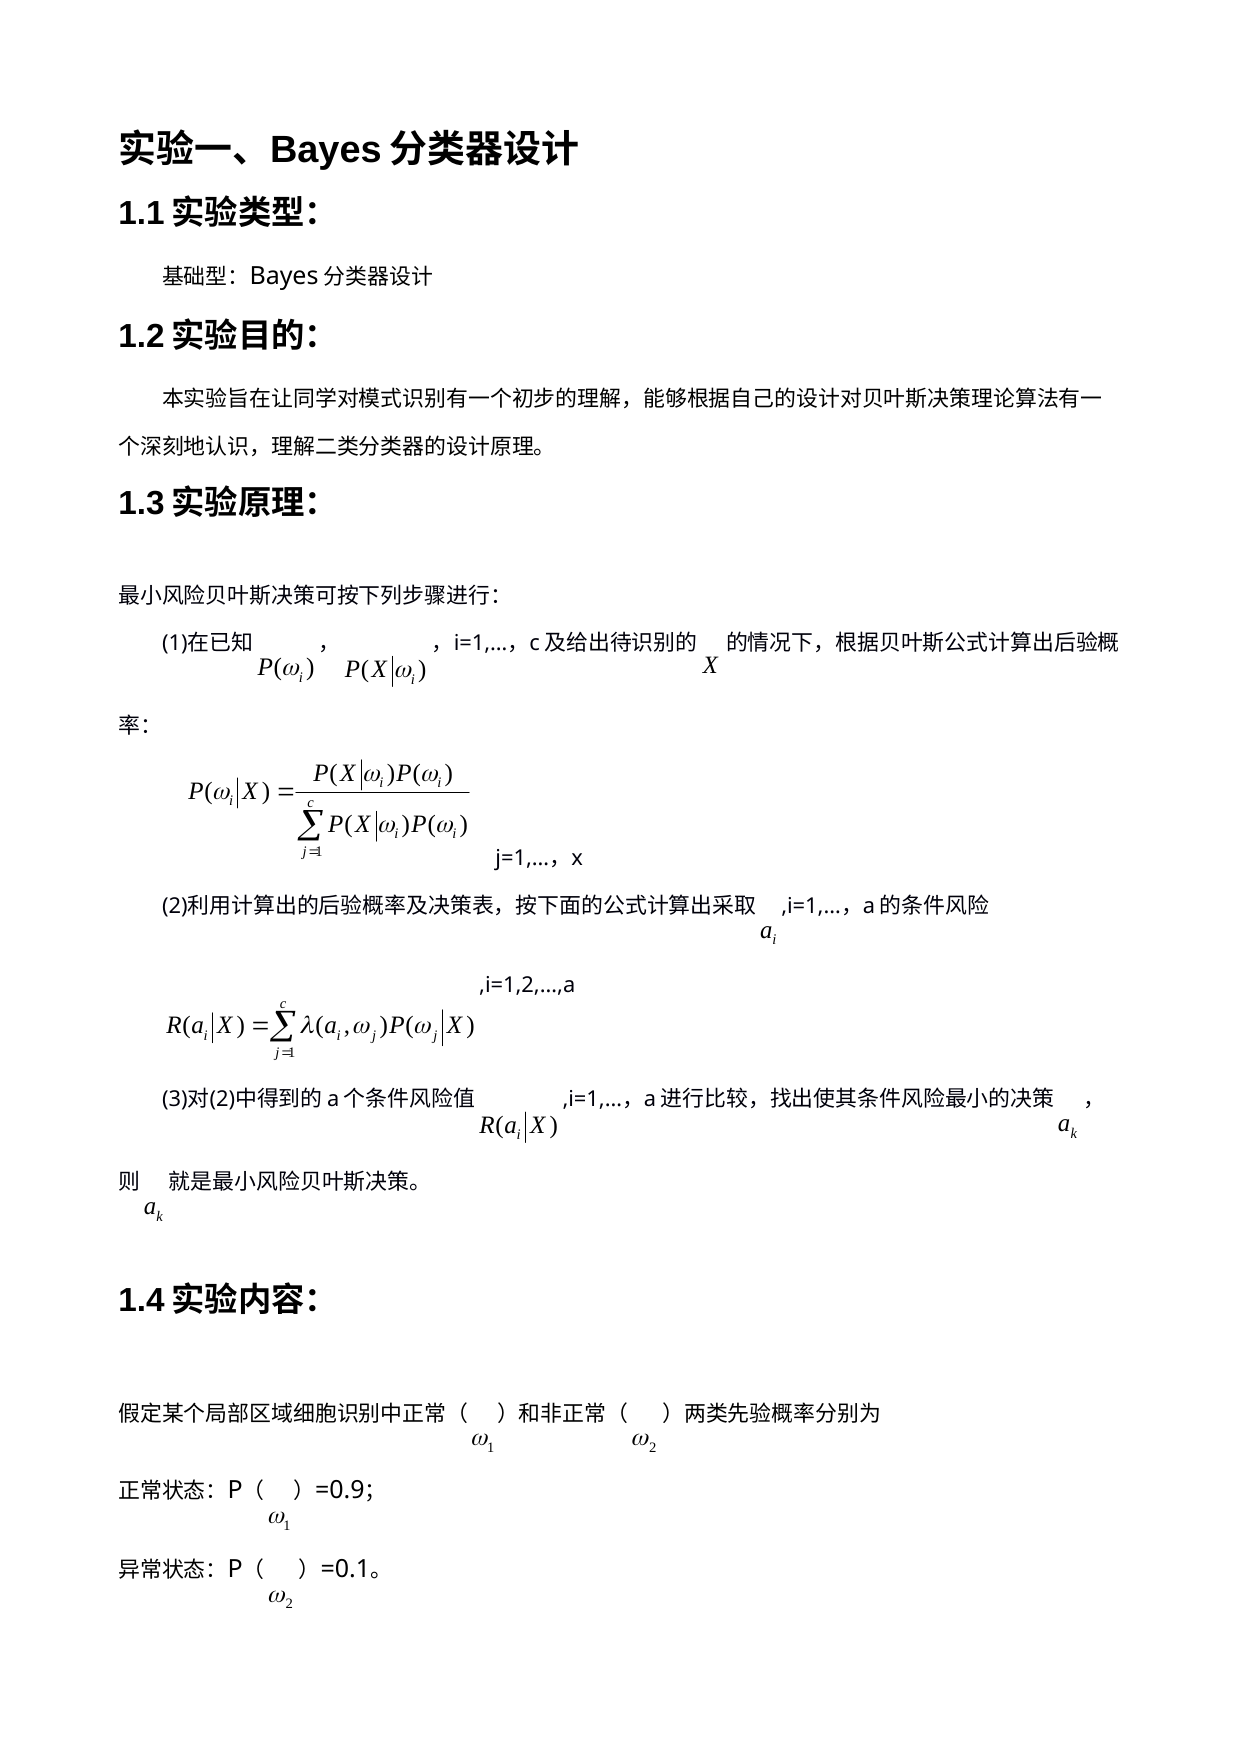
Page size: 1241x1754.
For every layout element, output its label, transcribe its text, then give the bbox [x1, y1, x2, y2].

text 本实验旨在让同学对模式识别有一个初步的理解，能够根据自己的设计对贝叶斯决策理论算法有一个深刻地认识，理解二类分类器的设计原理。 [118, 381, 1122, 460]
text 最小风险贝叶斯决策可按下列步骤进行： (1)在已知，，i=1,…，c及给出待识别的的情况下，根据贝叶斯公式计算出后验概率： j=1,…，x (2)利用计算出的后验概率及决策表，按下面的公式计算出采取,i=1,…，a的条件风险 ,i=1,2,…,a (3)对(2)中得到的a个条件风险值,i=1,…，a进行比较，找出使其条件风险最小的决策，则就是最小风险贝叶斯决策。 [118, 578, 1122, 1227]
text 1.4实验内容： [118, 1272, 1122, 1321]
text 正常状态：P（）=0.9； [118, 1472, 1122, 1534]
text 1.1实验类型： [118, 186, 1122, 234]
text 1.2实验目的： [118, 309, 1122, 357]
text 基础型：Bayes分类器设计 [118, 258, 1122, 292]
text 1.3实验原理： [118, 476, 1122, 524]
subtitle 实验一、Bayes分类器设计 [118, 118, 1122, 173]
text 异常状态：P（）=0.1。 [118, 1551, 1122, 1613]
text 假定某个局部区域细胞识别中正常（）和非正常（）两类先验概率分别为 [118, 1396, 1122, 1456]
